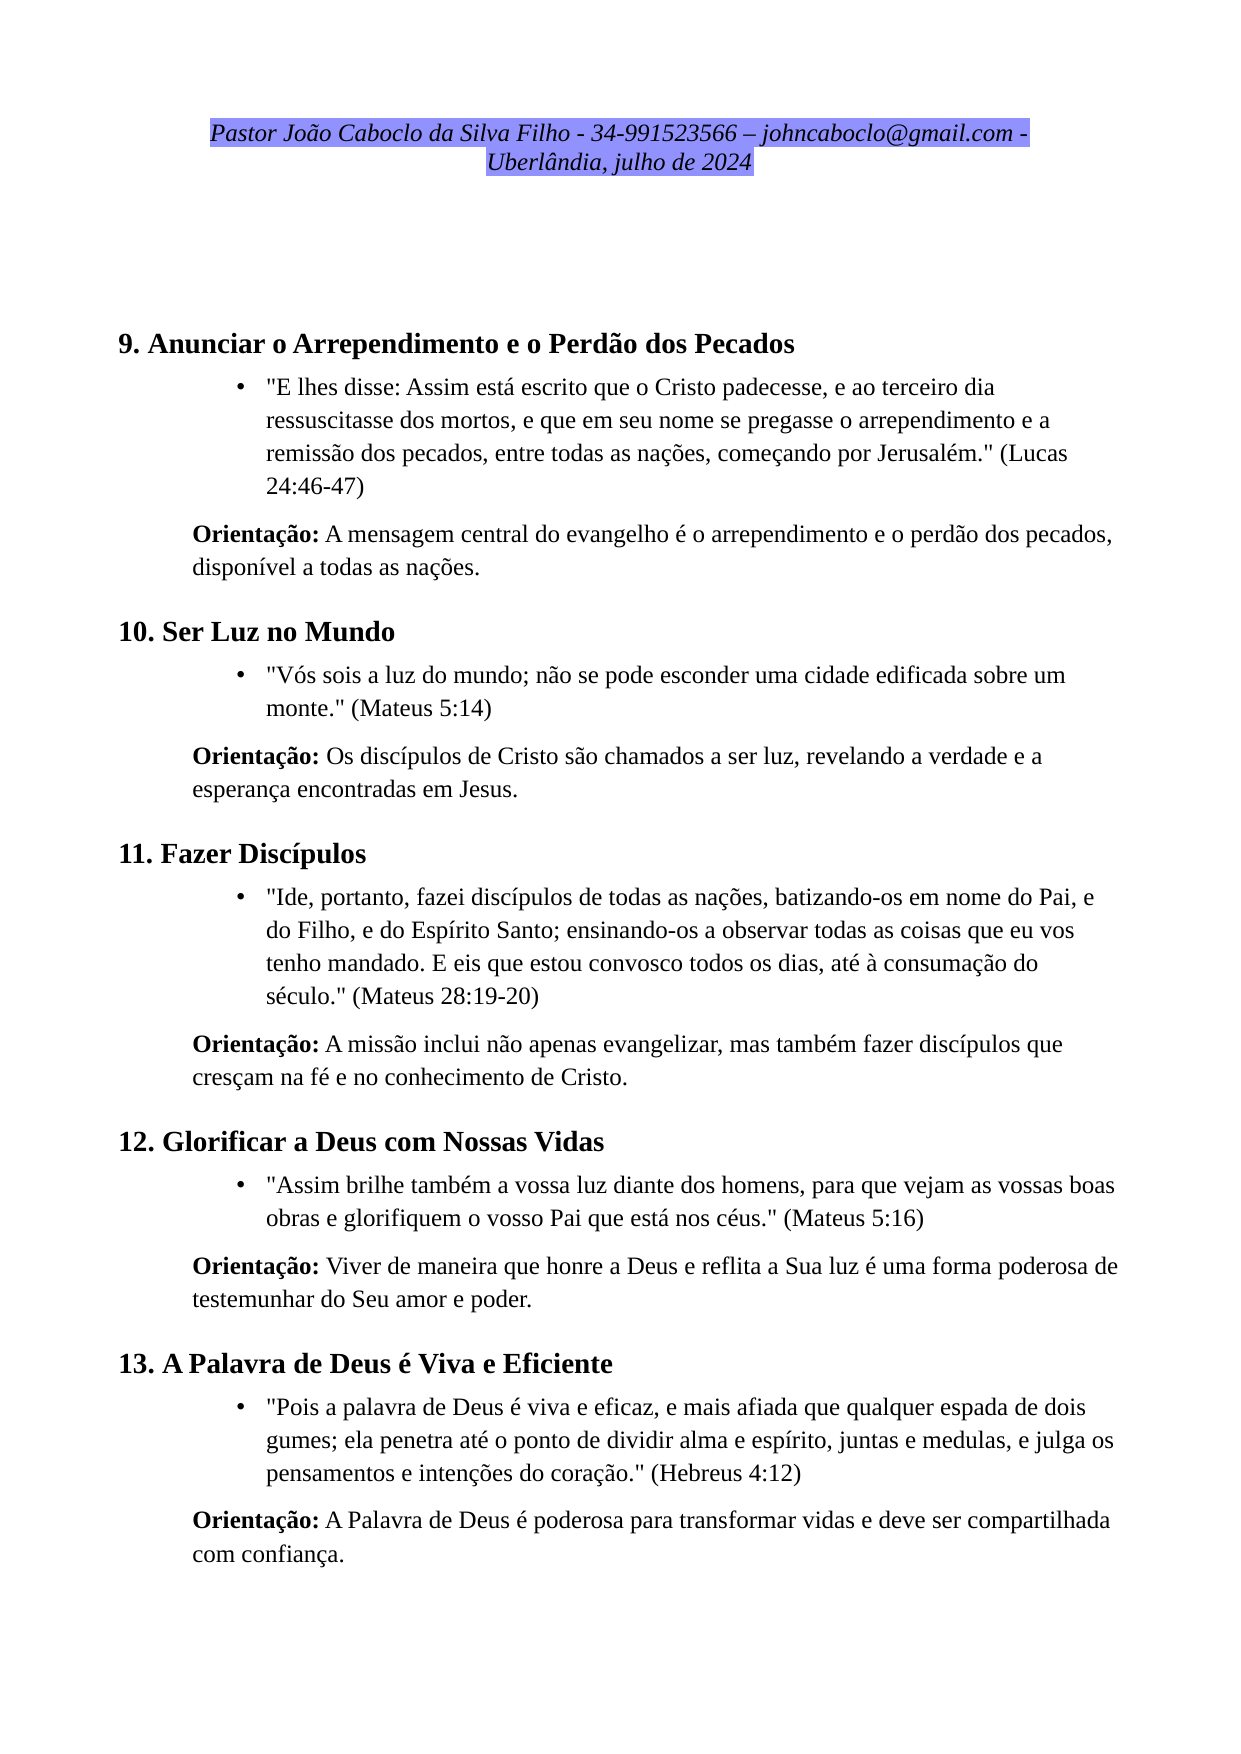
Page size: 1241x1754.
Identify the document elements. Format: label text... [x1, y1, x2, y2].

subtitle 9. Anunciar o Arrependimento e o Perdão dos Pecados [118, 326, 1122, 360]
subtitle 10. Ser Luz no Mundo [118, 614, 1122, 648]
text Orientação: A missão inclui não apenas evangelizar, mas também fazer discípulos que cresçam na fé e no conhecimento de Cristo. [192, 1029, 1122, 1091]
list "Ide, portanto, fazei discípulos de todas as nações, batizando-os em nome do Pai, e do Filho, e do Espírito Santo; ensinando-os a observar todas as coisas que eu vos tenho mandado. E eis que estou convosco todos os dias, até à consumação do século." (Mateus 28:19-20) [236, 882, 1122, 1010]
subtitle 13. A Palavra de Deus é Viva e Eficiente [118, 1346, 1122, 1379]
text Orientação: A Palavra de Deus é poderosa para transformar vidas e deve ser compartilhada com confiança. [192, 1506, 1122, 1567]
text Orientação: A mensagem central do evangelho é o arrependimento e o perdão dos pecados, disponível a todas as nações. [192, 519, 1122, 581]
subtitle 11. Fazer Discípulos [118, 836, 1122, 870]
list "Pois a palavra de Deus é viva e eficaz, e mais afiada que qualquer espada de dois gumes; ela penetra até o ponto de dividir alma e espírito, juntas e medulas, e julga os pensamentos e intenções do coração." (Hebreus 4:12) [236, 1392, 1122, 1487]
list "E lhes disse: Assim está escrito que o Cristo padecesse, e ao terceiro dia ressuscitasse dos mortos, e que em seu nome se pregasse o arrependimento e a remissão dos pecados, entre todas as nações, começando por Jerusalém." (Lucas 24:46-47) [236, 372, 1122, 500]
text Orientação: Os discípulos de Cristo são chamados a ser luz, revelando a verdade e a esperança encontradas em Jesus. [192, 741, 1122, 803]
list "Assim brilhe também a vossa luz diante dos homens, para que vejam as vossas boas obras e glorifiquem o vosso Pai que está nos céus." (Mateus 5:16) [236, 1170, 1122, 1232]
list "Vós sois a luz do mundo; não se pode esconder uma cidade edificada sobre um monte." (Mateus 5:14) [236, 660, 1122, 722]
subtitle 12. Glorificar a Deus com Nossas Vidas [118, 1124, 1122, 1158]
text Orientação: Viver de maneira que honre a Deus e reflita a Sua luz é uma forma poderosa de testemunhar do Seu amor e poder. [192, 1251, 1122, 1312]
